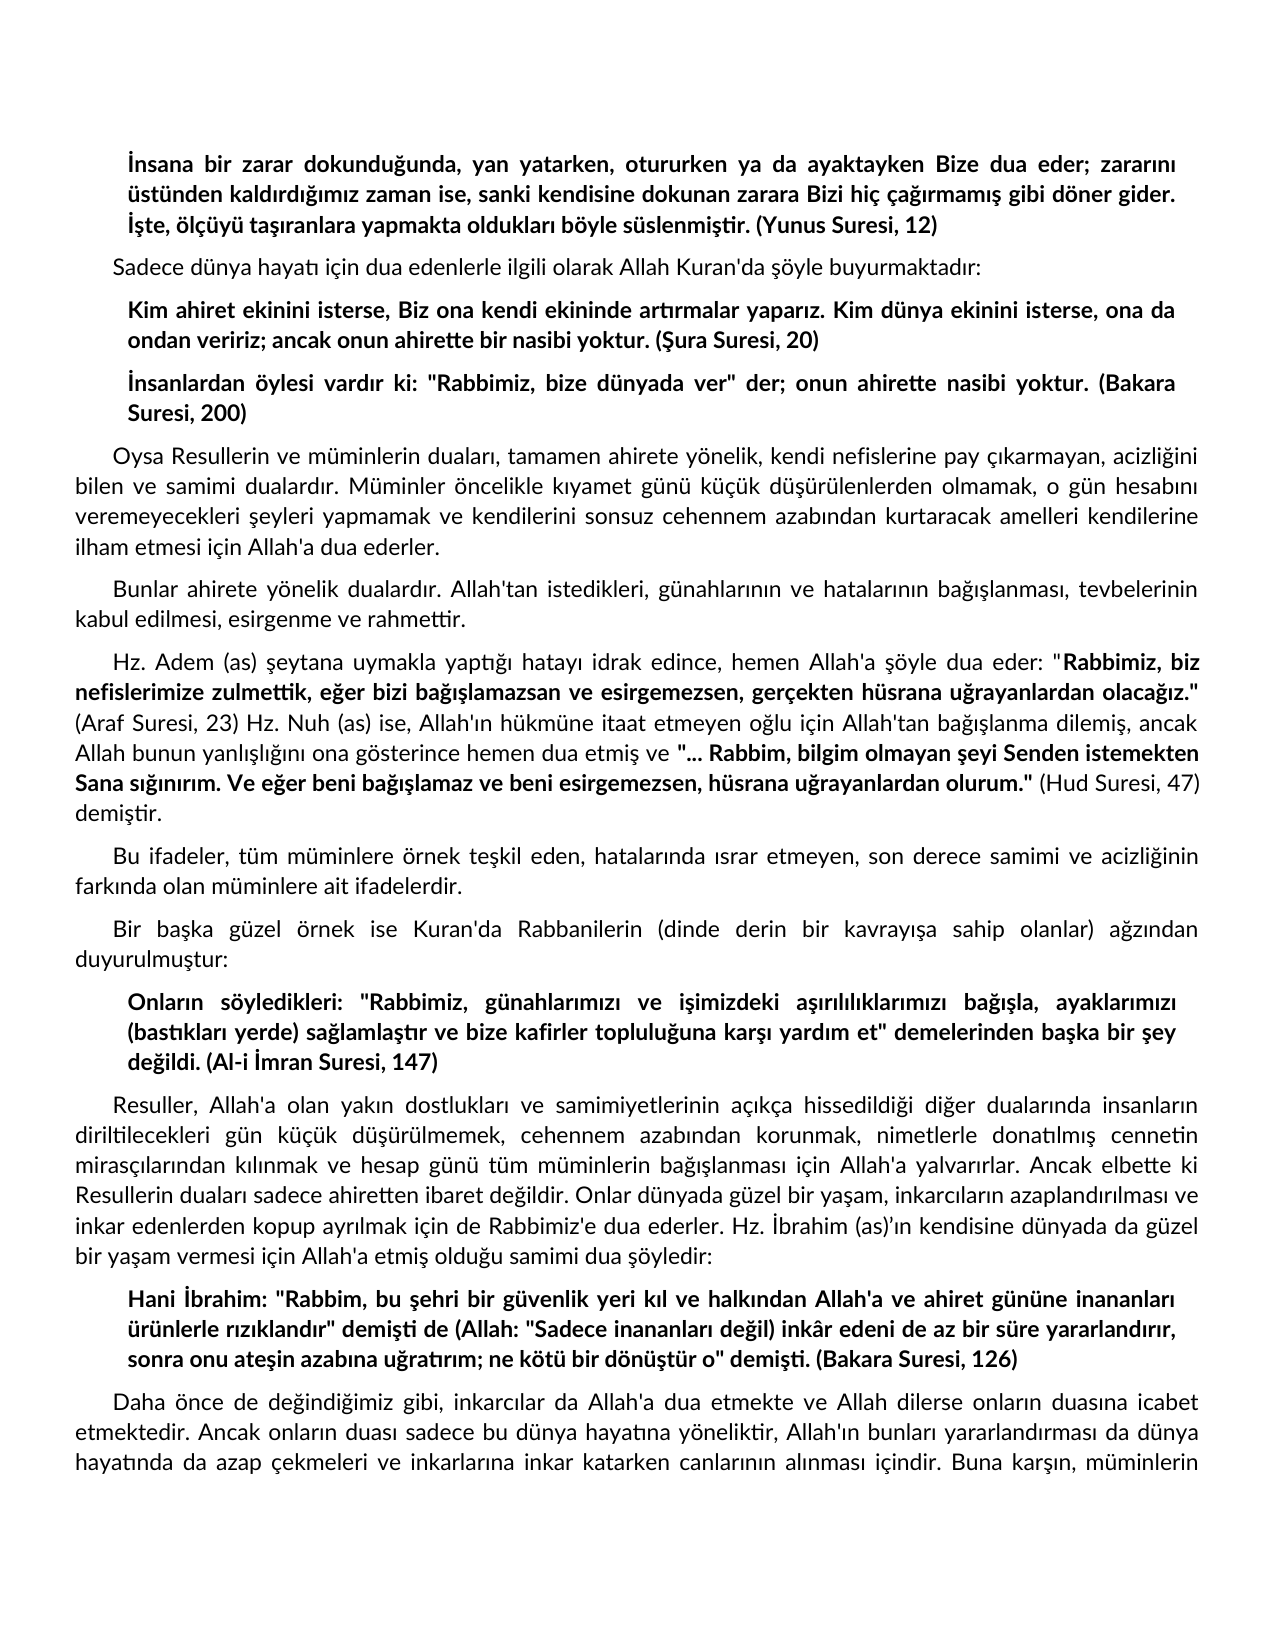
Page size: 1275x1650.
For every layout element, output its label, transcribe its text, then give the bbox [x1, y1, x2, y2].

text Bir başka güzel örnek ise Kuran'da Rabbanilerin (dinde derin bir kavrayışa sahip olanlar) ağzından duyurulmuştur: [75, 914, 1200, 972]
text Kim ahiret ekinini isterse, Biz ona kendi ekininde artırmalar yaparız. Kim dünya ekinini isterse, ona da ondan veririz; ancak onun ahirette bir nasibi yoktur. (Şura Suresi, 20) [127, 296, 1177, 353]
text Hz. Adem (as) şeytana uymakla yaptığı hatayı idrak edince, hemen Allah'a şöyle dua eder: "Rabbimiz, biz nefislerimize zulmettik, eğer bizi bağışlamazsan ve esirgemezsen, gerçekten hüsrana uğrayanlardan olacağız." (Araf Suresi, 23) Hz. Nuh (as) ise, Allah'ın hükmüne itaat etmeyen oğlu için Allah'tan bağışlanma dilemiş, ancak Allah bunun yanlışlığını ona gösterince hemen dua etmiş ve "... Rabbim, bilgim olmayan şeyi Senden istemekten Sana sığınırım. Ve eğer beni bağışlamaz ve beni esirgemezsen, hüsrana uğrayanlardan olurum." (Hud Suresi, 47) demiştir. [75, 648, 1200, 826]
text Hani İbrahim: "Rabbim, bu şehri bir güvenlik yeri kıl ve halkından Allah'a ve ahiret gününe inananları ürünlerle rızıklandır" demişti de (Allah: "Sadece inananları değil) inkâr edeni de az bir süre yararlandırır, sonra onu ateşin azabına uğratırım; ne kötü bir dönüştür o" demişti. (Bakara Suresi, 126) [127, 1284, 1177, 1372]
text Resuller, Allah'a olan yakın dostlukları ve samimiyetlerinin açıkça hissedildiği diğer dualarında insanların diriltilecekleri gün küçük düşürülmemek, cehennem azabından korunmak, nimetlerle donatılmış cennetin mirasçılarından kılınmak ve hesap günü tüm müminlerin bağışlanması için Allah'a yalvarırlar. Ancak elbette ki Resullerin duaları sadece ahiretten ibaret değildir. Onlar dünyada güzel bir yaşam, inkarcıların azaplandırılması ve inkar edenlerden kopup ayrılmak için de Rabbimiz'e dua ederler. Hz. İbrahim (as)’ın kendisine dünyada da güzel bir yaşam vermesi için Allah'a etmiş olduğu samimi dua şöyledir: [75, 1091, 1200, 1269]
text İnsanlardan öylesi vardır ki: "Rabbimiz, bize dünyada ver" der; onun ahirette nasibi yoktur. (Bakara Suresi, 200) [127, 369, 1177, 426]
text Onların söyledikleri: "Rabbimiz, günahlarımızı ve işimizdeki aşırılılıklarımızı bağışla, ayaklarımızı (bastıkları yerde) sağlamlaştır ve bize kafirler topluluğuna karşı yardım et" demelerinden başka bir şey değildi. (Al-i İmran Suresi, 147) [127, 987, 1177, 1075]
text İnsana bir zarar dokunduğunda, yan yatarken, otururken ya da ayaktayken Bize dua eder; zararını üstünden kaldırdığımız zaman ise, sanki kendisine dokunan zarara Bizi hiç çağırmamış gibi döner gider. İşte, ölçüyü taşıranlara yapmakta oldukları böyle süslenmiştir. (Yunus Suresi, 12) [127, 150, 1177, 238]
text Sadece dünya hayatı için dua edenlerle ilgili olarak Allah Kuran'da şöyle buyurmaktadır: [75, 253, 1200, 281]
text Daha önce de değindiğimiz gibi, inkarcılar da Allah'a dua etmekte ve Allah dilerse onların duasına icabet etmektedir. Ancak onların duası sadece bu dünya hayatına yöneliktir, Allah'ın bunları yararlandırması da dünya hayatında da azap çekmeleri ve inkarlarına inkar katarken canlarının alınması içindir. Buna karşın, müminlerin [75, 1387, 1200, 1475]
text Bunlar ahirete yönelik dualardır. Allah'tan istedikleri, günahlarının ve hatalarının bağışlanması, tevbelerinin kabul edilmesi, esirgenme ve rahmettir. [75, 575, 1200, 633]
text Oysa Resullerin ve müminlerin duaları, tamamen ahirete yönelik, kendi nefislerine pay çıkarmayan, acizliğini bilen ve samimi dualardır. Müminler öncelikle kıyamet günü küçük düşürülenlerden olmamak, o gün hesabını veremeyecekleri şeyleri yapmamak ve kendilerini sonsuz cehennem azabından kurtaracak amelleri kendilerine ilham etmesi için Allah'a dua ederler. [75, 442, 1200, 560]
text Bu ifadeler, tüm müminlere örnek teşkil eden, hatalarında ısrar etmeyen, son derece samimi ve acizliğinin farkında olan müminlere ait ifadelerdir. [75, 842, 1200, 899]
